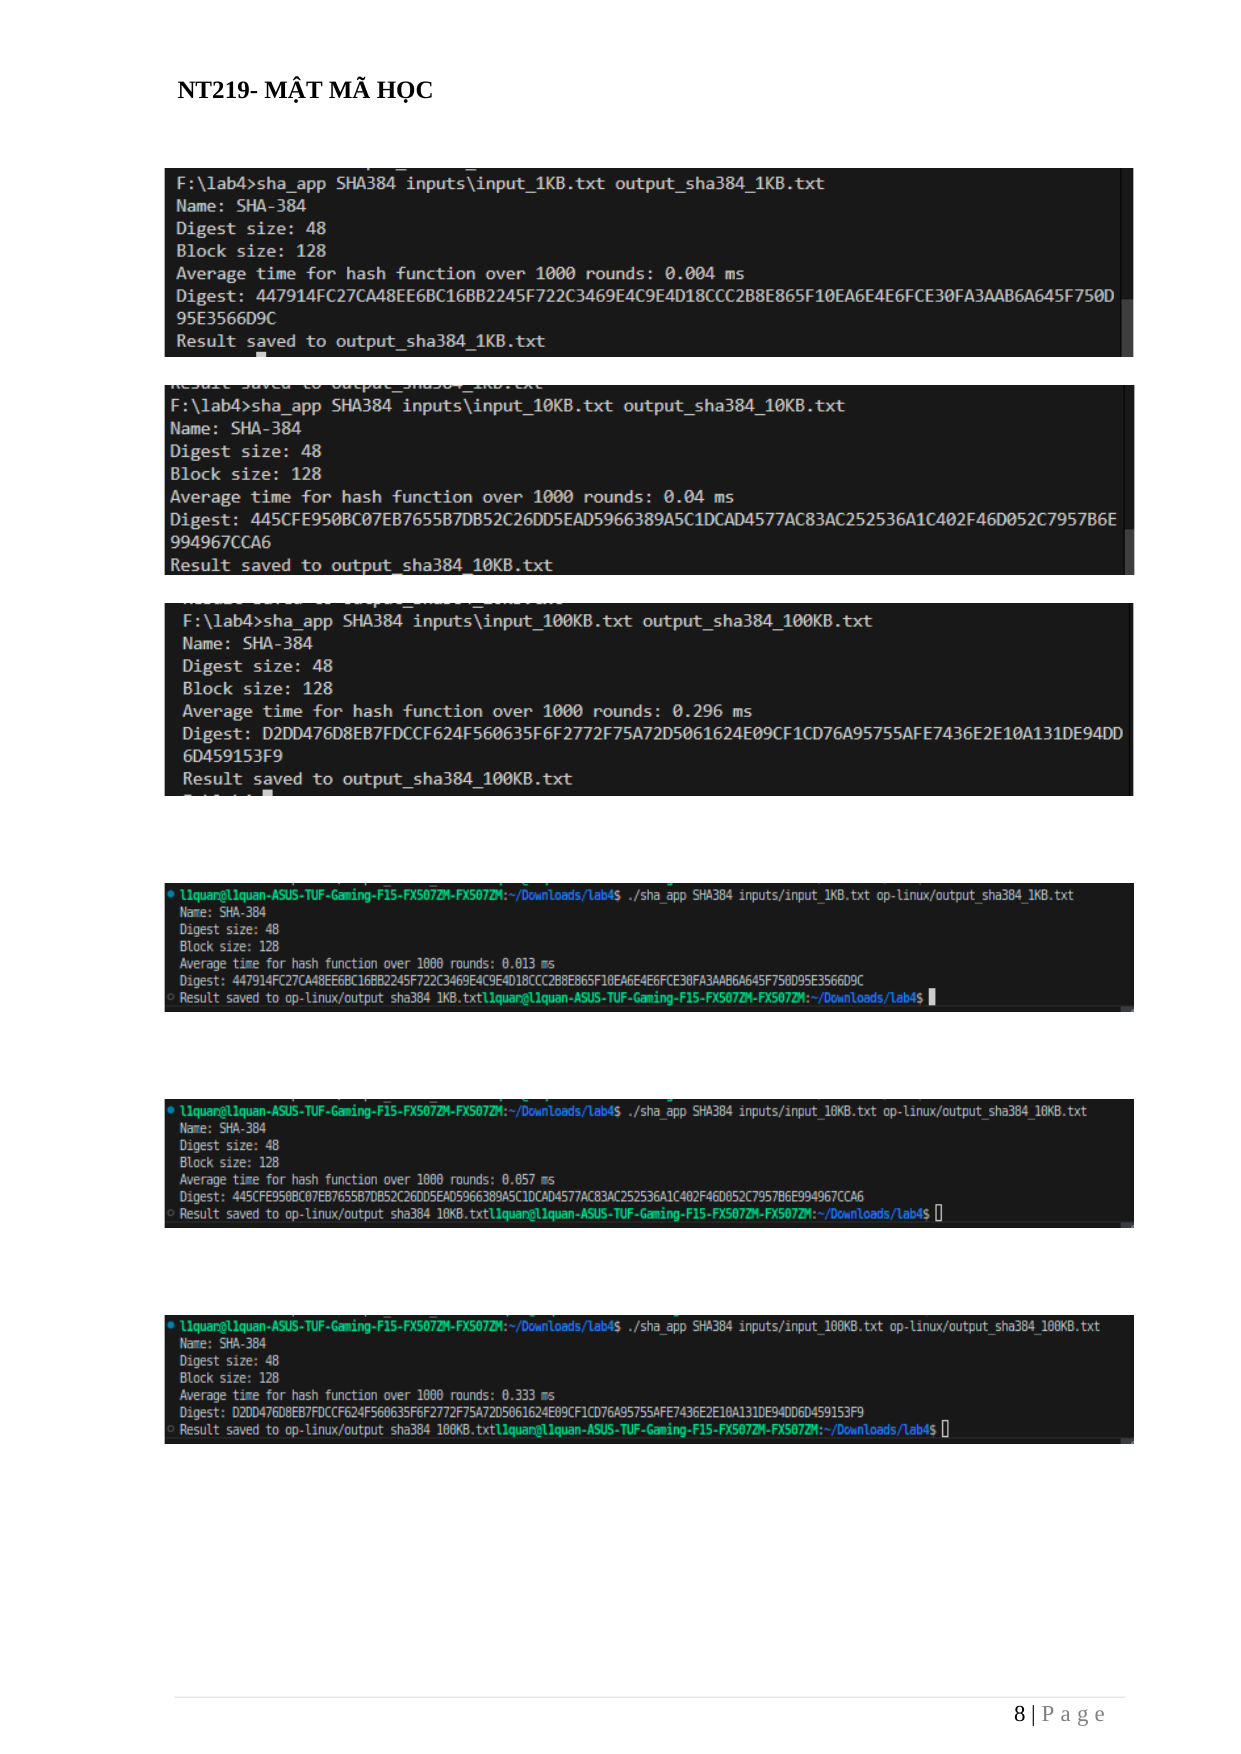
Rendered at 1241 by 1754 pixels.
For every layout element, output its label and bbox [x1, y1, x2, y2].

picture [164, 385, 1135, 575]
picture [164, 603, 1134, 796]
picture [164, 168, 1134, 357]
picture [164, 1315, 1134, 1444]
picture [164, 883, 1134, 1012]
picture [164, 1099, 1134, 1228]
